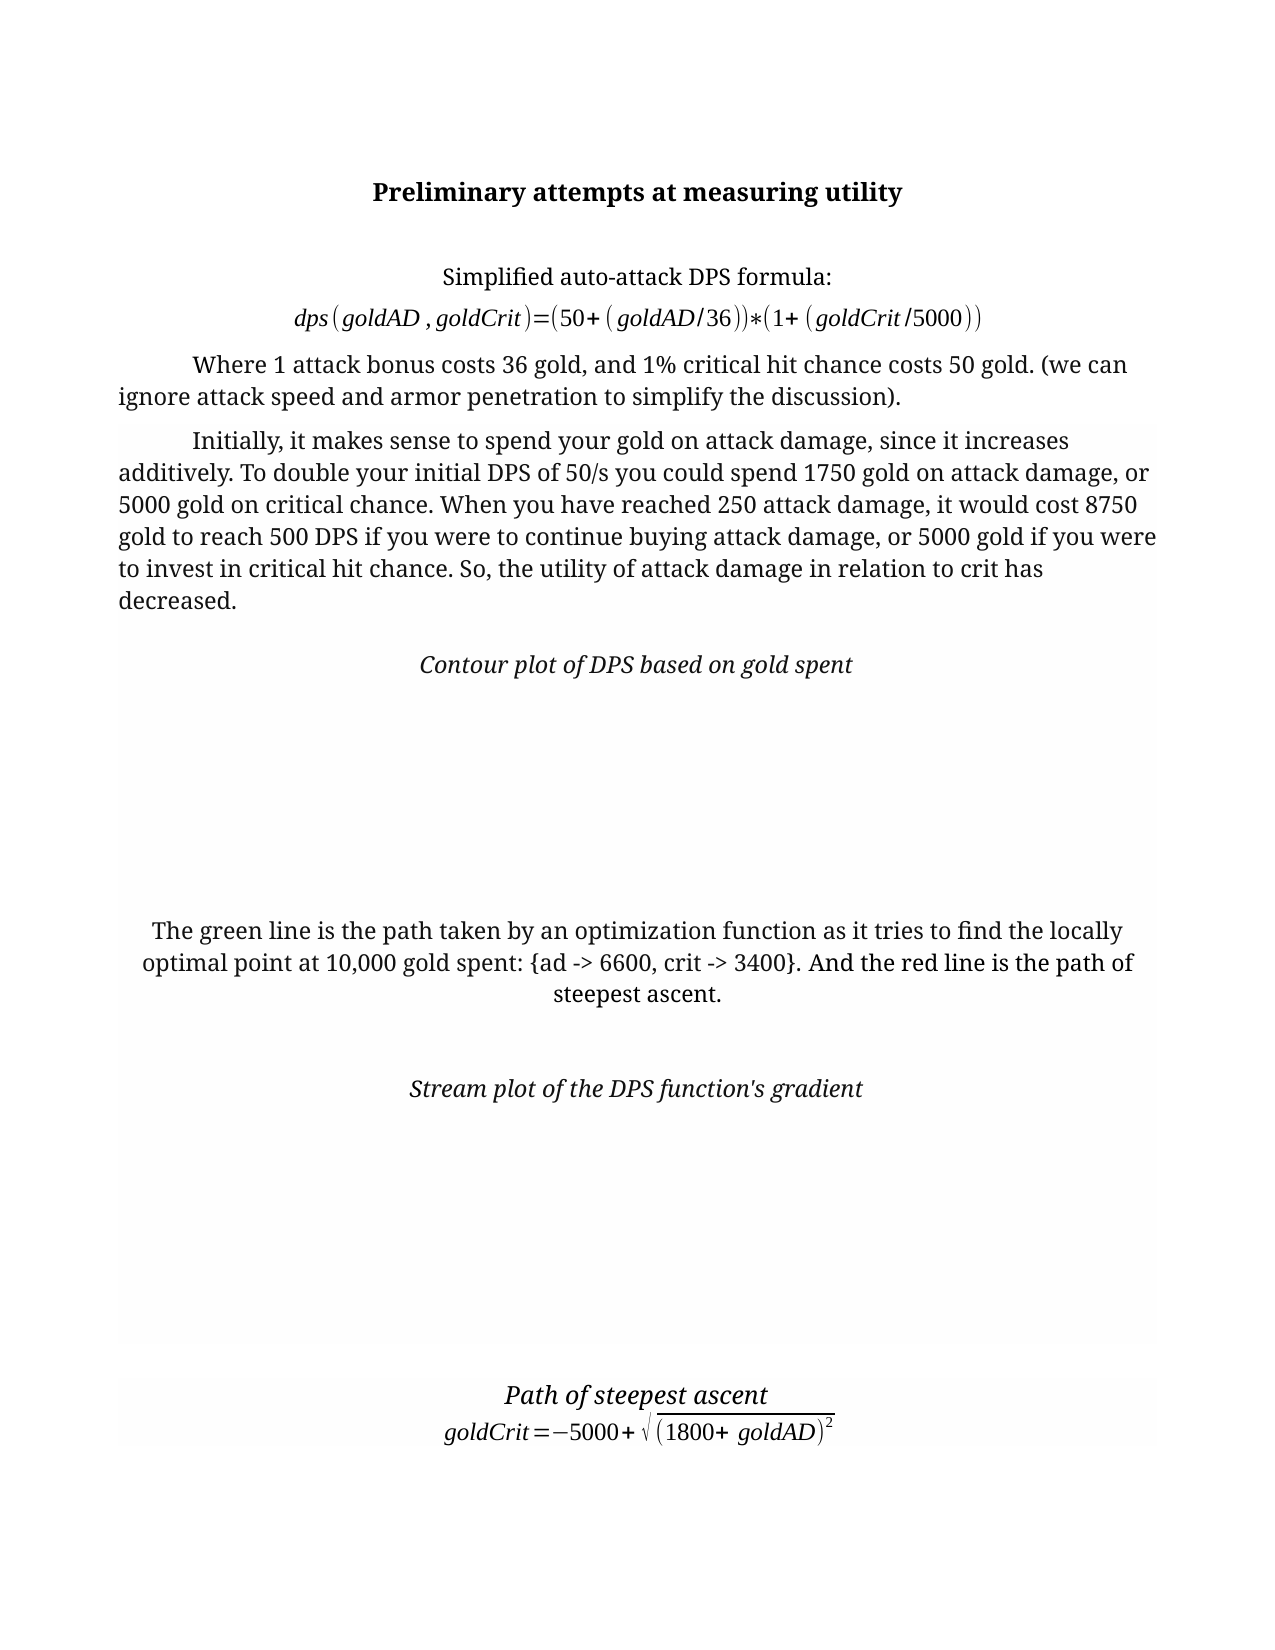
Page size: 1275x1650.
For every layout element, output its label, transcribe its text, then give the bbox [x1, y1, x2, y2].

text Path of steepest ascent [118, 1378, 1157, 1446]
text Where 1 attack bonus costs 36 gold, and 1% critical hit chance costs 50 gold. (we can ignore attack speed and armor penetration to simplify the discussion). [118, 348, 1157, 412]
text Simplified auto-attack DPS formula: [118, 261, 1157, 292]
text Initially, it makes sense to spend your gold on attack damage, since it increases additively. To double your initial DPS of 50/s you could spend 1750 gold on attack damage, or 5000 gold on critical chance. When you have reached 250 attack damage, it would cost 8750 gold to reach 500 DPS if you were to continue buying attack damage, or 5000 gold if you were to invest in critical hit chance. So, the utility of attack damage in relation to crit has decreased. [118, 424, 1157, 616]
subtitle Preliminary attempts at measuring utility [118, 143, 1157, 248]
text Contour plot of DPS based on gold spent The green line is the path taken by an optimization function as it tries to find the locally optimal point at 10,000 gold spent: {ad -> 6600, crit -> 3400}. And the red line is the path of steepest ascent. Stream plot of the DPS function's gradient [118, 616, 1157, 1344]
